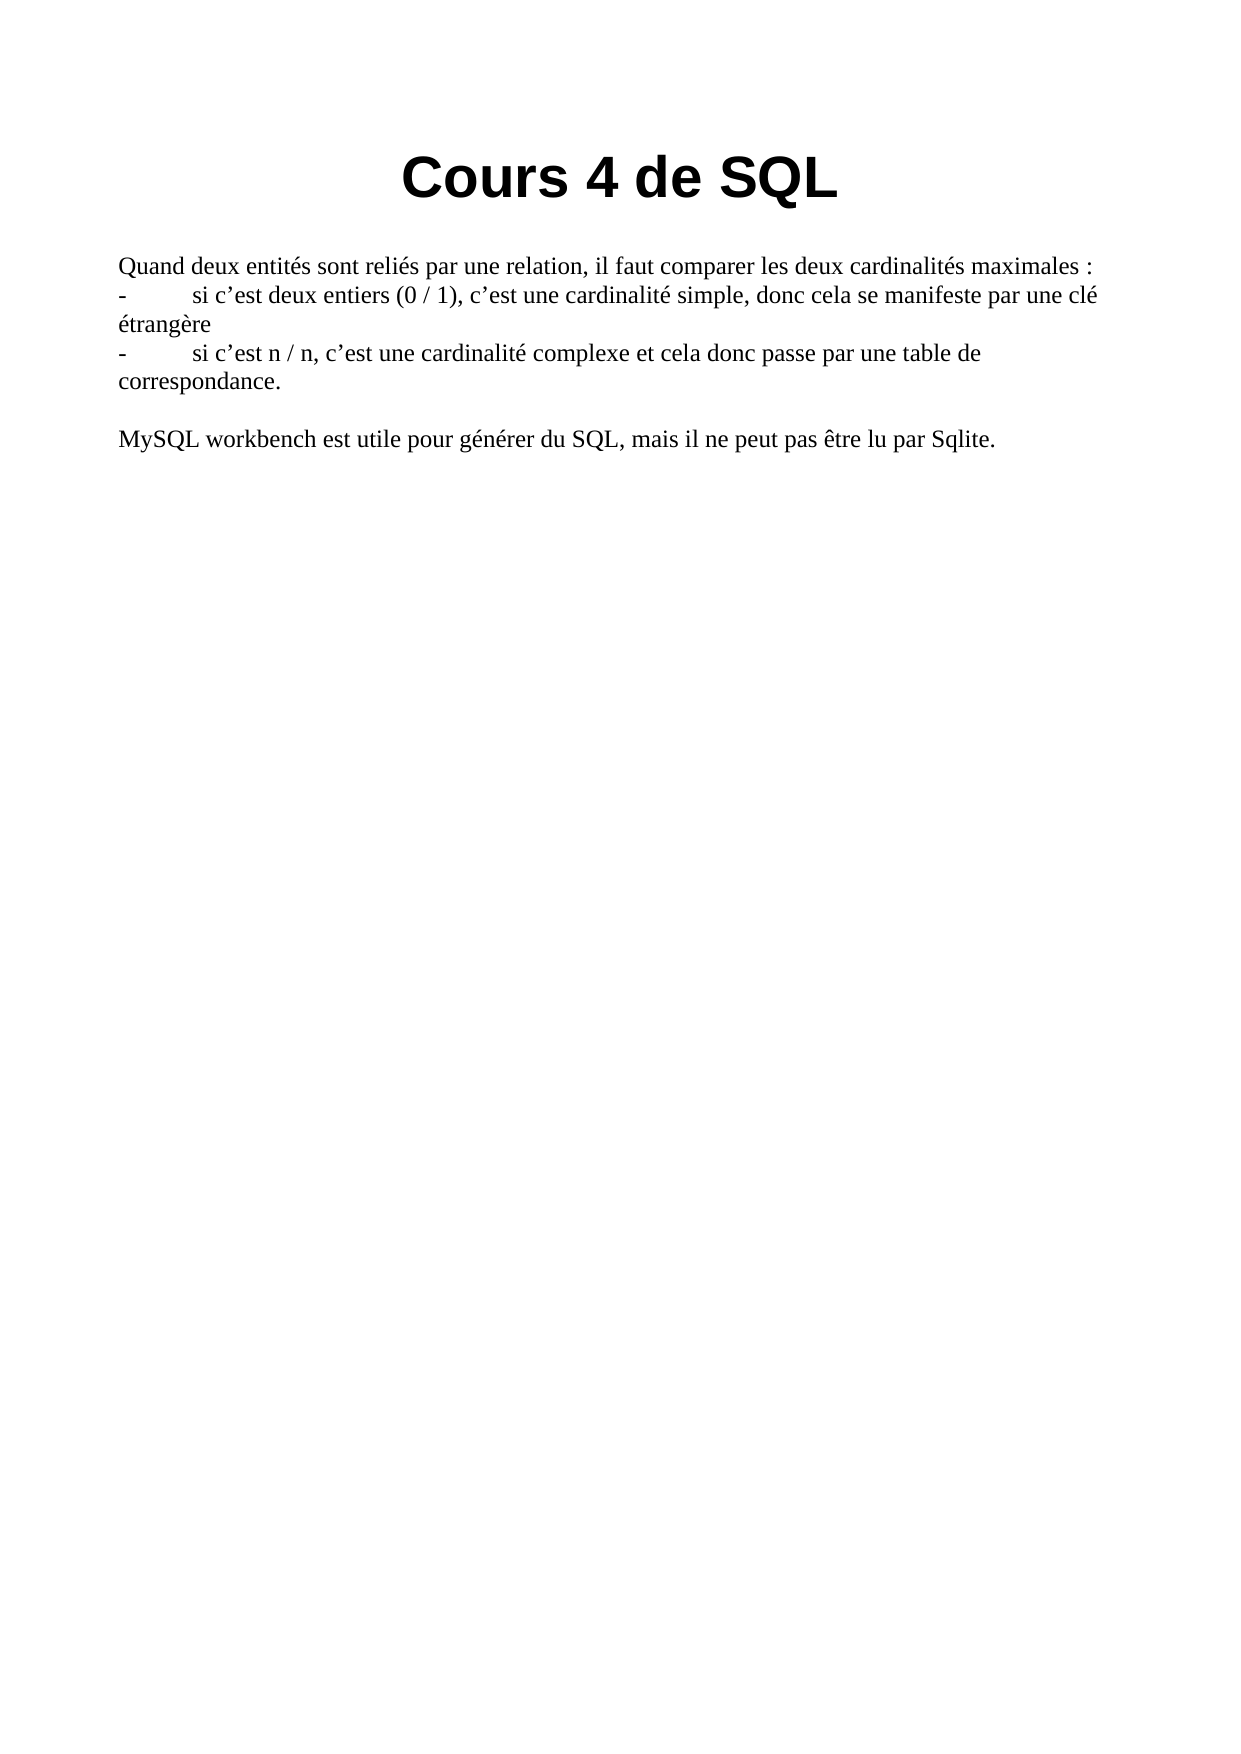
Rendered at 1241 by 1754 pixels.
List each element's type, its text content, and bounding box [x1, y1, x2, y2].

text Quand deux entités sont reliés par une relation, il faut comparer les deux cardinalités maximales : [118, 251, 1122, 280]
text - si c’est deux entiers (0 / 1), c’est une cardinalité simple, donc cela se manifeste par une clé étrangère [118, 280, 1122, 338]
text - si c’est n / n, c’est une cardinalité complexe et cela donc passe par une table de correspondance. [118, 338, 1122, 395]
title Cours 4 de SQL [118, 143, 1122, 210]
text MySQL workbench est utile pour générer du SQL, mais il ne peut pas être lu par Sqlite. [118, 424, 1122, 453]
